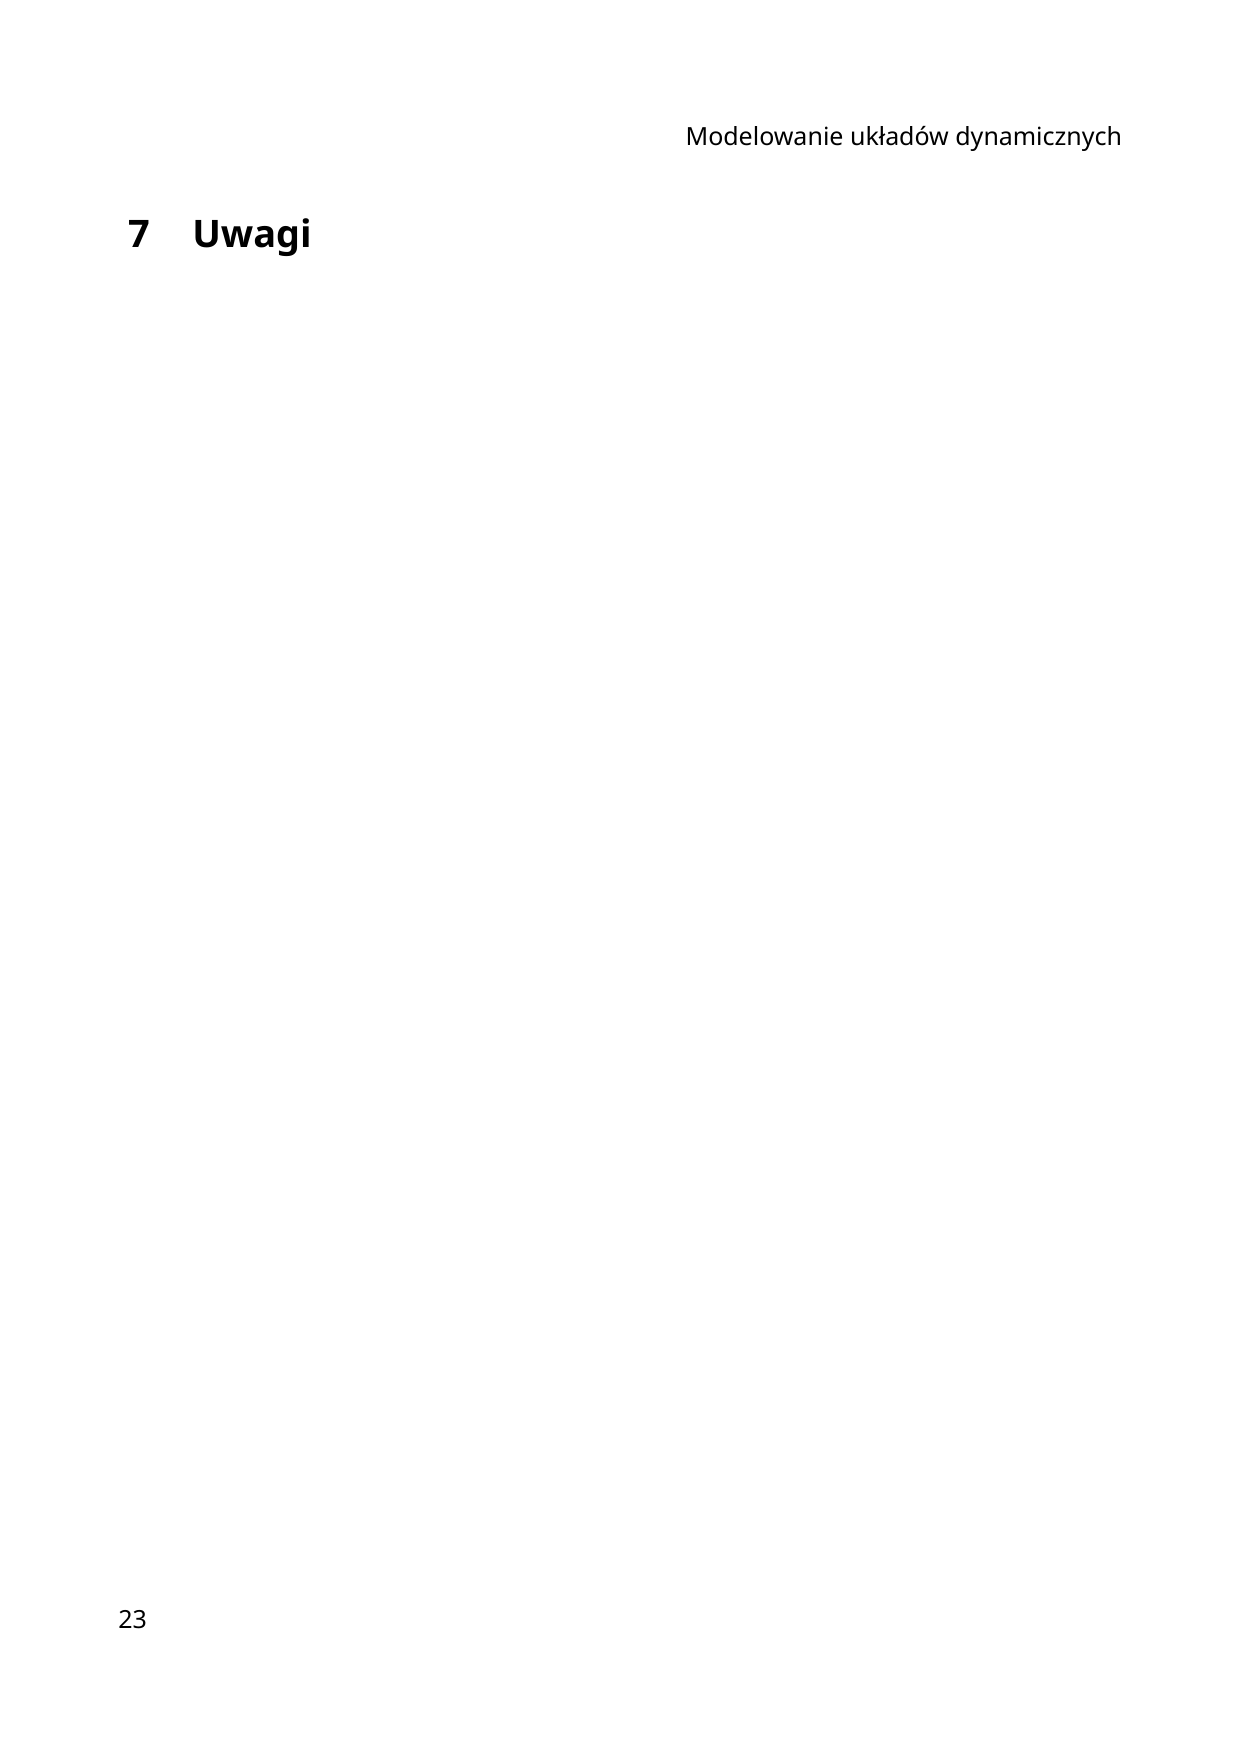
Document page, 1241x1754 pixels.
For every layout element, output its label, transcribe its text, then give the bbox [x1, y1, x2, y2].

subtitle Uwagi [118, 207, 1122, 258]
